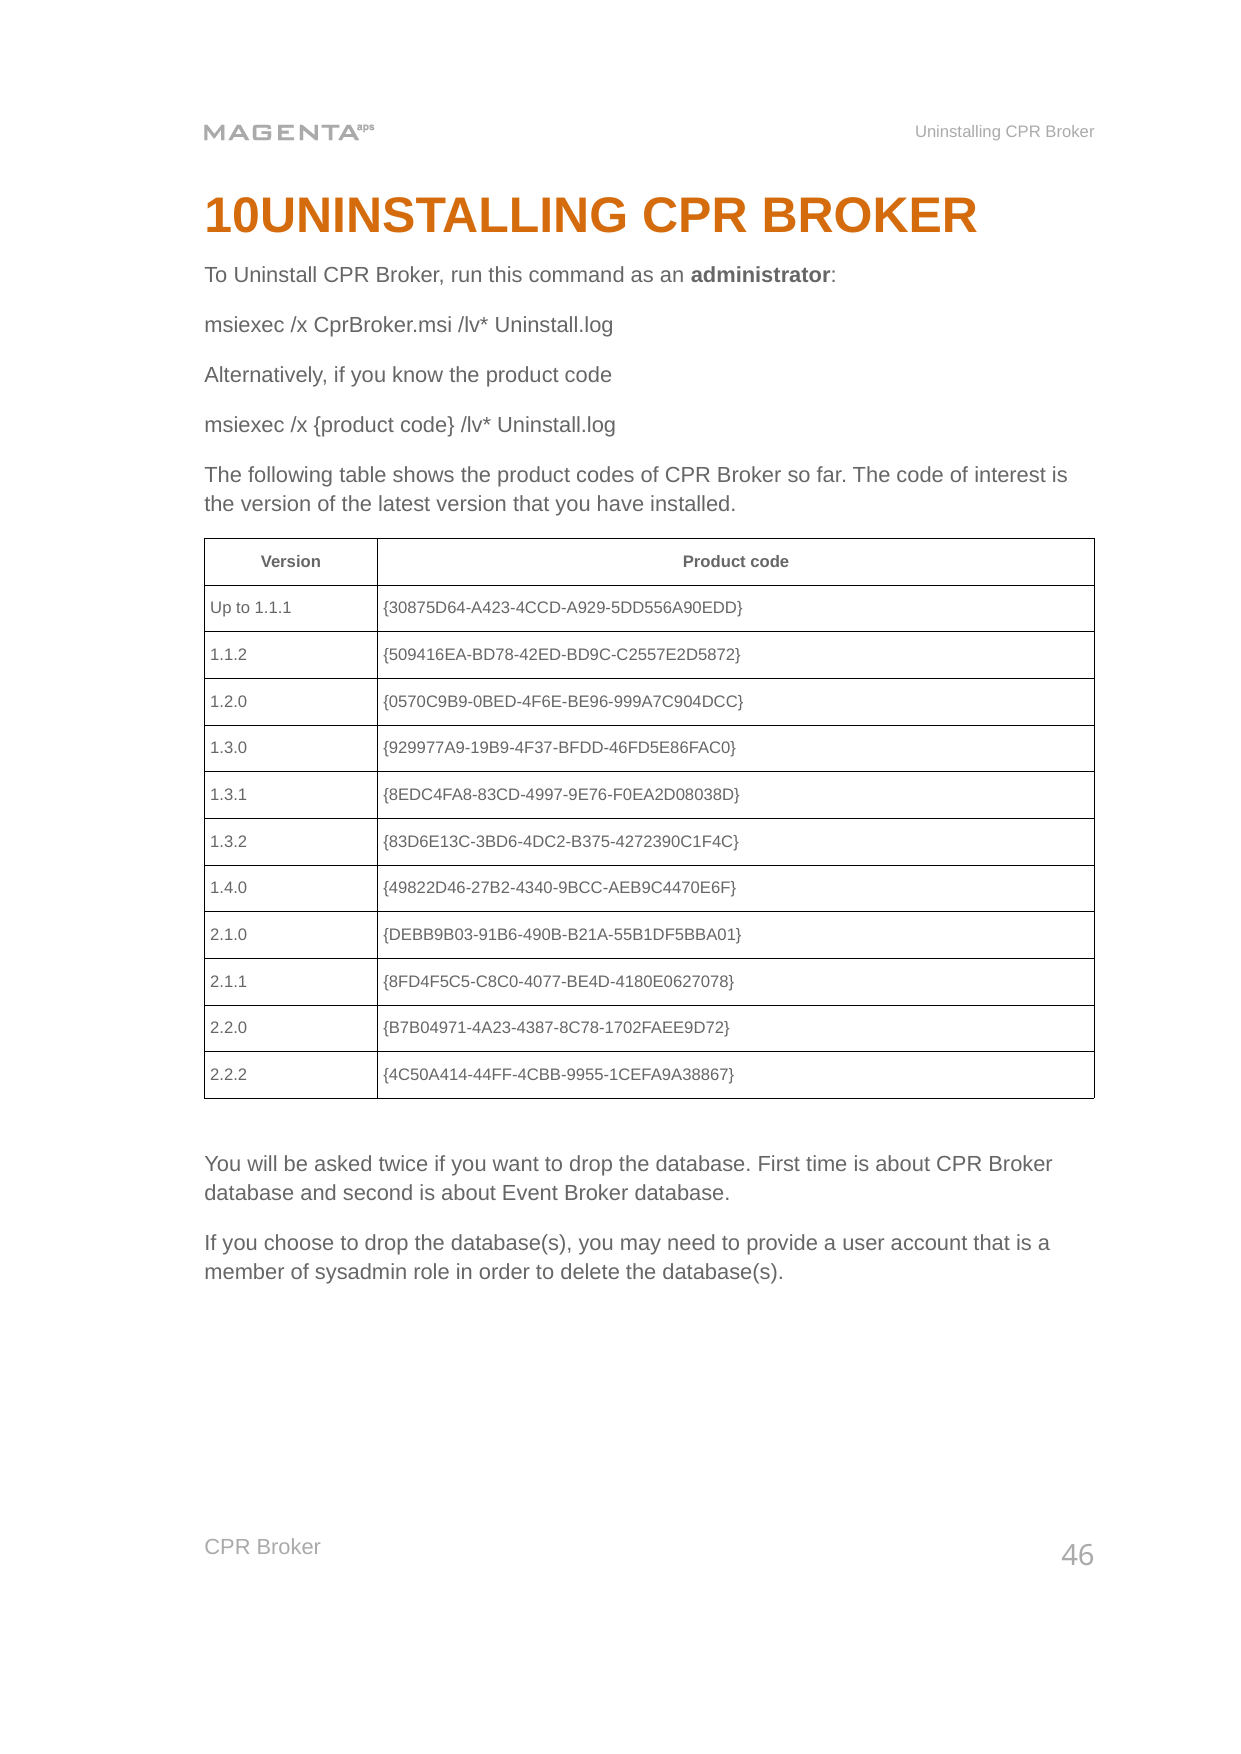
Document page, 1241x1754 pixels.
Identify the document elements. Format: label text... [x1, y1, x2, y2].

table_cell {B7B04971-4A23-4387-8C78-1702FAEE9D72} [378, 1006, 1094, 1051]
table_cell {DEBB9B03-91B6-490B-B21A-55B1DF5BBA01} [378, 912, 1094, 958]
text msiexec /x {product code} /lv* Uninstall.log [204, 409, 1094, 438]
table_cell {83D6E13C-3BD6-4DC2-B375-4272390C1F4C} [378, 819, 1094, 865]
text If you choose to drop the database(s), you may need to provide a user account that is a member of sysadmin role in order to delete the database(s). [204, 1227, 1094, 1286]
table_cell 2.1.1 [205, 959, 377, 1005]
text Alternatively, if you know the product code [204, 359, 1094, 388]
table_cell {30875D64-A423-4CCD-A929-5DD556A90EDD} [378, 586, 1094, 631]
table_cell {509416EA-BD78-42ED-BD9C-C2557E2D5872} [378, 632, 1094, 678]
table_cell 1.2.0 [205, 679, 377, 725]
table_cell 2.1.0 [205, 912, 377, 958]
table_header Version [205, 539, 377, 585]
table_cell Up to 1.1.1 [205, 586, 377, 631]
table_cell 1.3.1 [205, 772, 377, 818]
text You will be asked twice if you want to drop the database. First time is about CPR Broker database and second is about Event Broker database. [204, 1148, 1094, 1206]
table_cell 2.2.0 [205, 1006, 377, 1051]
table_cell {49822D46-27B2-4340-9BCC-AEB9C4470E6F} [378, 866, 1094, 911]
text To Uninstall CPR Broker, run this command as an administrator: [204, 259, 1094, 288]
subtitle Uninstalling CPR Broker [204, 186, 1094, 244]
table_cell 1.3.0 [205, 726, 377, 771]
table_cell {0570C9B9-0BED-4F6E-BE96-999A7C904DCC} [378, 679, 1094, 725]
table_cell 1.4.0 [205, 866, 377, 911]
table_cell 1.1.2 [205, 632, 377, 678]
text msiexec /x CprBroker.msi /lv* Uninstall.log [204, 309, 1094, 338]
table_cell {8FD4F5C5-C8C0-4077-BE4D-4180E0627078} [378, 959, 1094, 1005]
table_header Product code [378, 539, 1094, 585]
text The following table shows the product codes of CPR Broker so far. The code of interest is the version of the latest version that you have installed. [204, 459, 1094, 517]
table_cell {8EDC4FA8-83CD-4997-9E76-F0EA2D08038D} [378, 772, 1094, 818]
table_cell {4C50A414-44FF-4CBB-9955-1CEFA9A38867} [378, 1052, 1094, 1098]
table_cell {929977A9-19B9-4F37-BFDD-46FD5E86FAC0} [378, 726, 1094, 771]
table_cell 2.2.2 [205, 1052, 377, 1098]
table_cell 1.3.2 [205, 819, 377, 865]
